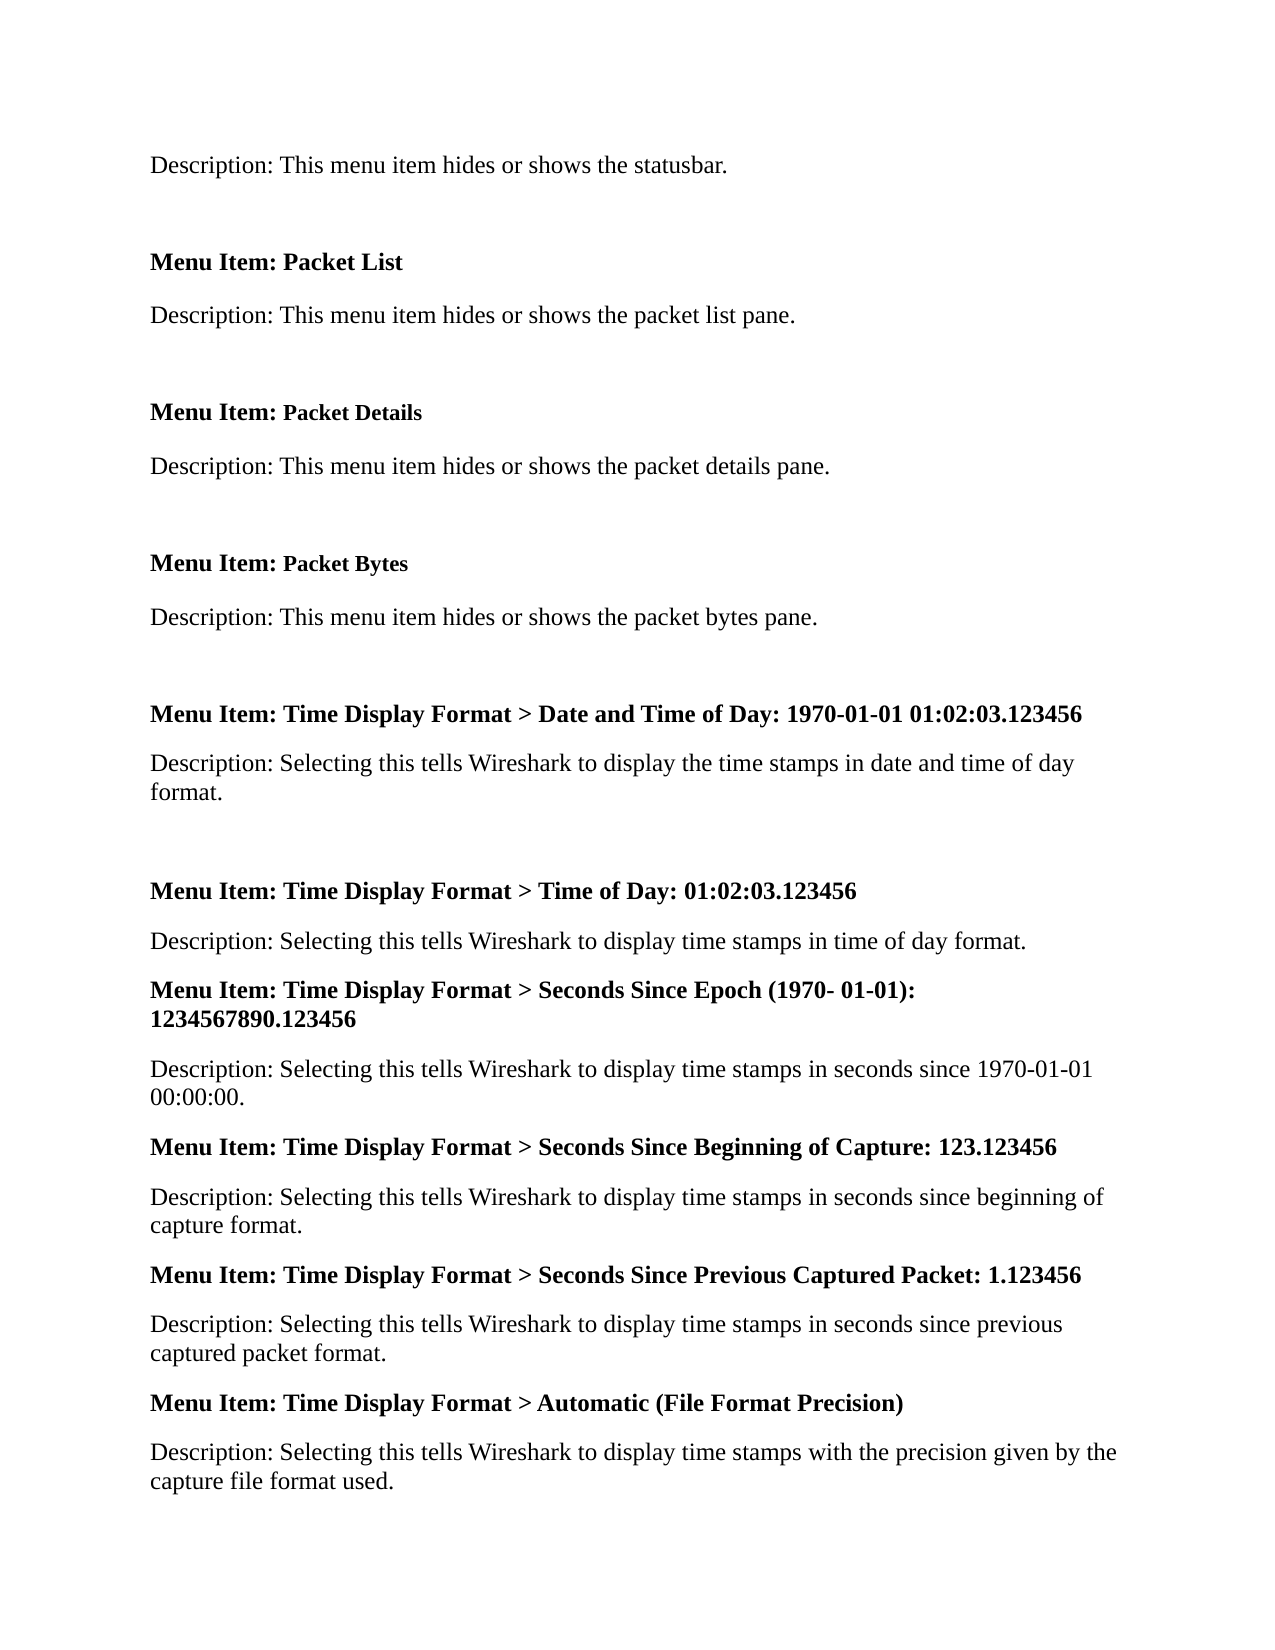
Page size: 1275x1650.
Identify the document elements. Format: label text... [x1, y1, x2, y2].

text Menu Item: Time Display Format > Time of Day: 01:02:03.123456 [150, 876, 1125, 905]
text Description: Selecting this tells Wireshark to display time stamps in seconds since previous captured packet format. [150, 1309, 1125, 1367]
text Description: Selecting this tells Wireshark to display time stamps in seconds since beginning of capture format. [150, 1182, 1125, 1239]
text Description: Selecting this tells Wireshark to display the time stamps in date and time of day format. [150, 748, 1125, 806]
text Menu Item: Time Display Format > Seconds Since Previous Captured Packet: 1.123456 [150, 1260, 1125, 1289]
text Menu Item: Time Display Format > Seconds Since Epoch (1970- 01-01): 1234567890.123456 [150, 975, 1125, 1033]
text Description: This menu item hides or shows the statusbar. [150, 150, 1125, 179]
text Description: This menu item hides or shows the packet list pane. [150, 301, 1125, 329]
text Menu Item: Packet List [150, 247, 1125, 276]
text Description: This menu item hides or shows the packet details pane. [150, 451, 1125, 480]
text Menu Item: Time Display Format > Automatic (File Format Precision) [150, 1388, 1125, 1417]
text Description: Selecting this tells Wireshark to display time stamps in time of day format. [150, 926, 1125, 954]
text Menu Item: Time Display Format > Date and Time of Day: 1970-01-01 01:02:03.123456 [150, 699, 1125, 727]
text Description: Selecting this tells Wireshark to display time stamps with the precision given by the capture file format used. [150, 1437, 1125, 1495]
text Menu Item: Time Display Format > Seconds Since Beginning of Capture: 123.123456 [150, 1132, 1125, 1161]
text Description: This menu item hides or shows the packet bytes pane. [150, 602, 1125, 631]
text Menu Item: Packet Bytes [150, 548, 1125, 577]
text Menu Item: Packet Details [150, 397, 1125, 426]
text Description: Selecting this tells Wireshark to display time stamps in seconds since 1970-01-01 00:00:00. [150, 1054, 1125, 1111]
